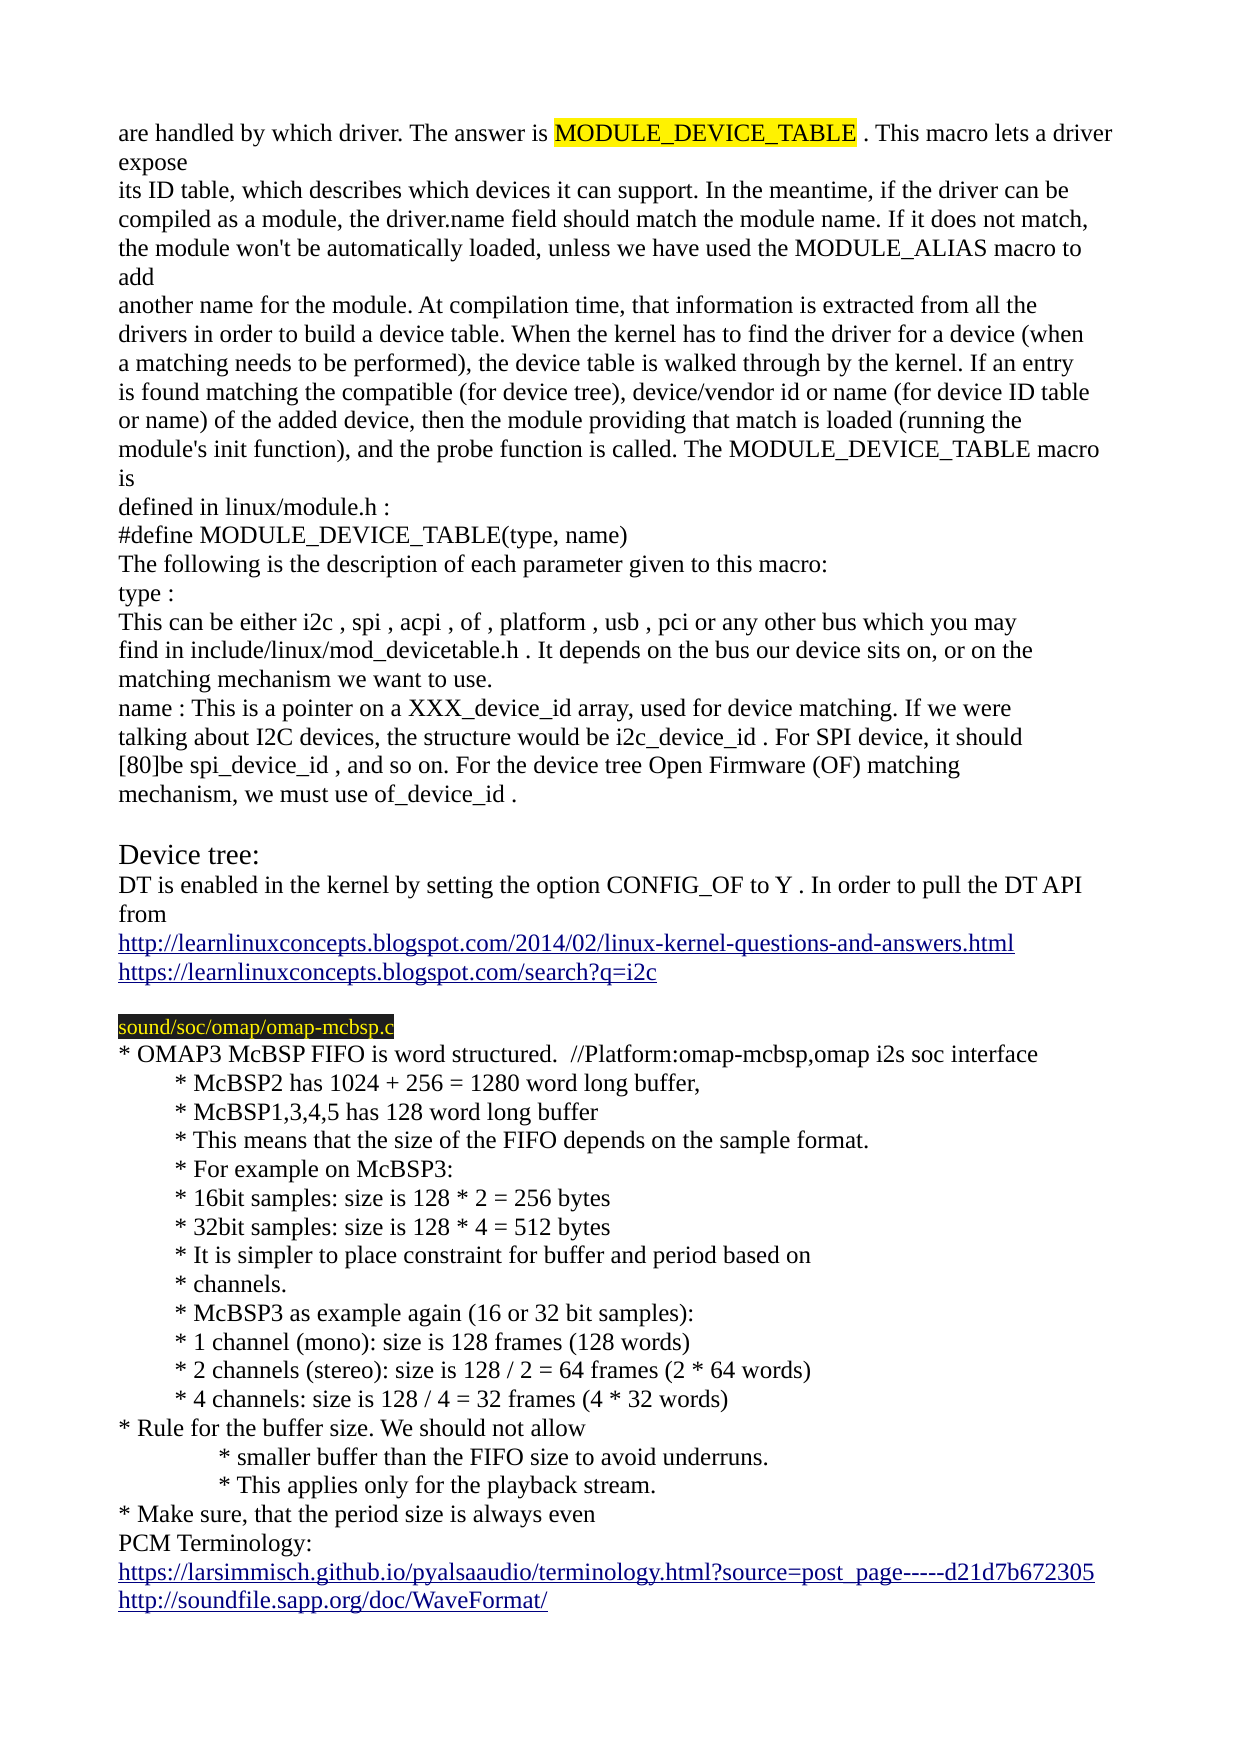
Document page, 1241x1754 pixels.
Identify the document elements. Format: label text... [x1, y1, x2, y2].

text or name) of the added device, then the module providing that match is loaded (running the [118, 406, 1122, 434]
text * 16bit samples: size is 128 * 2 = 256 bytes [118, 1183, 1122, 1212]
text find in include/linux/mod_devicetable.h . It depends on the bus our device sits on, or on the [118, 636, 1122, 664]
text #define MODULE_DEVICE_TABLE(type, name) [118, 521, 1122, 549]
text http://soundfile.sapp.org/doc/WaveFormat/ [118, 1586, 1122, 1614]
text a matching needs to be performed), the device table is walked through by the kernel. If an entry [118, 348, 1122, 377]
text * 1 channel (mono): size is 128 frames (128 words) [118, 1327, 1122, 1356]
text * 4 channels: size is 128 / 4 = 32 frames (4 * 32 words) [118, 1384, 1122, 1413]
text mechanism, we must use of_device_id . [118, 779, 1122, 808]
text * This applies only for the playback stream. [118, 1471, 1122, 1499]
text type : [118, 578, 1122, 607]
text * 2 channels (stereo): size is 128 / 2 = 64 frames (2 * 64 words) [118, 1356, 1122, 1384]
text The following is the description of each parameter given to this macro: [118, 549, 1122, 578]
text drivers in order to build a device table. When the kernel has to find the driver for a device (when [118, 319, 1122, 348]
text * Make sure, that the period size is always even [118, 1499, 1122, 1528]
text its ID table, which describes which devices it can support. In the meantime, if the driver can be [118, 176, 1122, 204]
text PCM Terminology: [118, 1528, 1122, 1557]
text * 32bit samples: size is 128 * 4 = 512 bytes [118, 1212, 1122, 1241]
text * McBSP3 as example again (16 or 32 bit samples): [118, 1298, 1122, 1327]
text another name for the module. At compilation time, that information is extracted from all the [118, 291, 1122, 319]
text * OMAP3 McBSP FIFO is word structured. //Platform:omap-mcbsp,omap i2s soc interface [118, 1039, 1122, 1068]
text sound/soc/omap/omap-mcbsp.c [118, 1014, 1122, 1039]
text https://larsimmisch.github.io/pyalsaaudio/terminology.html?source=post_page-----d21d7b672305 [118, 1557, 1122, 1586]
text matching mechanism we want to use. [118, 664, 1122, 693]
text module's init function), and the probe function is called. The MODULE_DEVICE_TABLE macro is [118, 434, 1122, 492]
text [80]be spi_device_id , and so on. For the device tree Open Firmware (OF) matching [118, 751, 1122, 779]
text are handled by which driver. The answer is MODULE_DEVICE_TABLE . This macro lets a driver expose [118, 118, 1122, 176]
text This can be either i2c , spi , acpi , of , platform , usb , pci or any other bus which you may [118, 607, 1122, 636]
text * This means that the size of the FIFO depends on the sample format. [118, 1126, 1122, 1154]
text is found matching the compatible (for device tree), device/vendor id or name (for device ID table [118, 377, 1122, 406]
text talking about I2C devices, the structure would be i2c_device_id . For SPI device, it should [118, 722, 1122, 751]
text the module won't be automatically loaded, unless we have used the MODULE_ALIAS macro to add [118, 233, 1122, 291]
text Device tree: [118, 837, 1122, 870]
text DT is enabled in the kernel by setting the option CONFIG_OF to Y . In order to pull the DT API from [118, 870, 1122, 928]
text * smaller buffer than the FIFO size to avoid underruns. [118, 1442, 1122, 1471]
text * McBSP1,3,4,5 has 128 word long buffer [118, 1097, 1122, 1126]
text * channels. [118, 1269, 1122, 1298]
text * Rule for the buffer size. We should not allow [118, 1413, 1122, 1442]
text * McBSP2 has 1024 + 256 = 1280 word long buffer, [118, 1068, 1122, 1097]
text http://learnlinuxconcepts.blogspot.com/2014/02/linux-kernel-questions-and-answers.html [118, 928, 1122, 957]
text * It is simpler to place constraint for buffer and period based on [118, 1241, 1122, 1269]
text defined in linux/module.h : [118, 492, 1122, 521]
text compiled as a module, the driver.name field should match the module name. If it does not match, [118, 204, 1122, 233]
text * For example on McBSP3: [118, 1154, 1122, 1183]
text name : This is a pointer on a XXX_device_id array, used for device matching. If we were [118, 693, 1122, 722]
text https://learnlinuxconcepts.blogspot.com/search?q=i2c [118, 957, 1122, 985]
